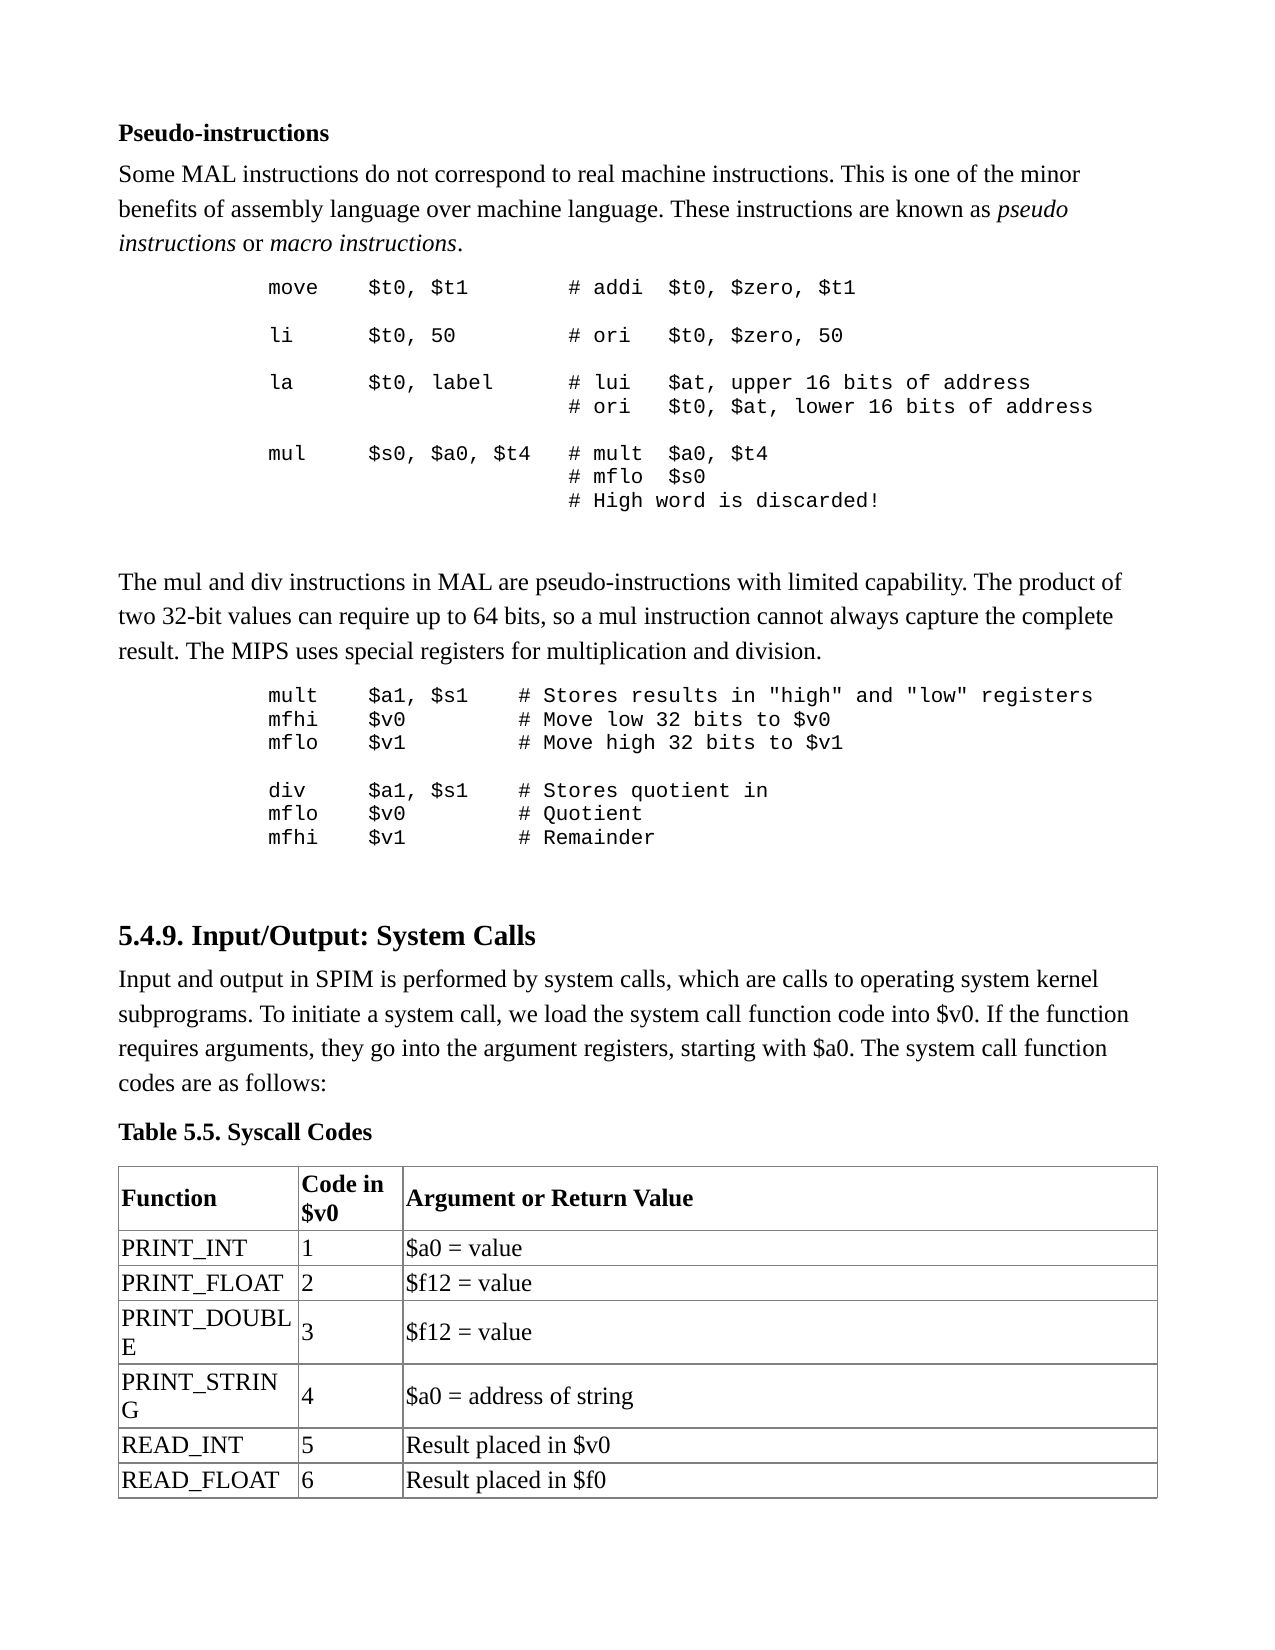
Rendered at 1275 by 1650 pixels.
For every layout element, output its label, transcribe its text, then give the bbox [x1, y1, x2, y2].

table_cell PRINT_INT [119, 1231, 298, 1264]
table_cell 6 [299, 1464, 402, 1497]
table_cell READ_INT [119, 1429, 298, 1462]
subtitle Pseudo-instructions [118, 118, 1157, 147]
table_cell READ_FLOAT [119, 1464, 298, 1497]
table_cell PRINT_DOUBLE [119, 1301, 298, 1363]
text Some MAL instructions do not correspond to real machine instructions. This is one of the minor benefits of assembly language over machine language. These instructions are known as pseudo instructions or macro instructions. [118, 159, 1157, 257]
text move $t0, $t1 # addi $t0, $zero, $t1 [118, 277, 1157, 301]
text mfhi $v1 # Remainder [118, 827, 1157, 851]
text mult $a1, $s1 # Stores results in "high" and "low" registers [118, 685, 1157, 709]
table_cell 1 [299, 1231, 402, 1264]
text li $t0, 50 # ori $t0, $zero, 50 [118, 325, 1157, 348]
table_header Code in $v0 [299, 1167, 402, 1229]
text mflo $v1 # Move high 32 bits to $v1 [118, 732, 1157, 756]
text # mflo $s0 [118, 467, 1157, 490]
text mflo $v0 # Quotient [118, 803, 1157, 827]
text div $a1, $s1 # Stores quotient in [118, 779, 1157, 803]
text mul $s0, $a0, $t4 # mult $a0, $t4 [118, 443, 1157, 467]
table_cell 5 [299, 1429, 402, 1462]
text # High word is discarded! [118, 490, 1157, 514]
table_cell $a0 = address of string [404, 1365, 1157, 1427]
table_cell Result placed in $f0 [404, 1464, 1157, 1497]
table_cell PRINT_FLOAT [119, 1266, 298, 1299]
text The mul and div instructions in MAL are pseudo-instructions with limited capability. The product of two 32-bit values can require up to 64 bits, so a mul instruction cannot always capture the complete result. The MIPS uses special registers for multiplication and division. [118, 567, 1157, 665]
table_header Argument or Return Value [404, 1167, 1157, 1229]
text # ori $t0, $at, lower 16 bits of address [118, 396, 1157, 419]
text mfhi $v0 # Move low 32 bits to $v0 [118, 709, 1157, 732]
text Table 5.5. Syscall Codes [118, 1117, 1157, 1146]
table_header Function [119, 1167, 298, 1229]
table_cell PRINT_STRING [119, 1365, 298, 1427]
text Input and output in SPIM is performed by system calls, which are calls to operating system kernel subprograms. To initiate a system call, we load the system call function code into $v0. If the function requires arguments, they go into the argument registers, starting with $a0. The system call function codes are as follows: [118, 964, 1157, 1096]
table_cell Result placed in $v0 [404, 1429, 1157, 1462]
table_cell $f12 = value [404, 1301, 1157, 1363]
table_cell $f12 = value [404, 1266, 1157, 1299]
table_cell 3 [299, 1301, 402, 1363]
text la $t0, label # lui $at, upper 16 bits of address [118, 372, 1157, 396]
table_cell $a0 = value [404, 1231, 1157, 1264]
table_cell 2 [299, 1266, 402, 1299]
subtitle 5.4.9. Input/Output: System Calls [118, 918, 1157, 952]
table_cell 4 [299, 1365, 402, 1427]
